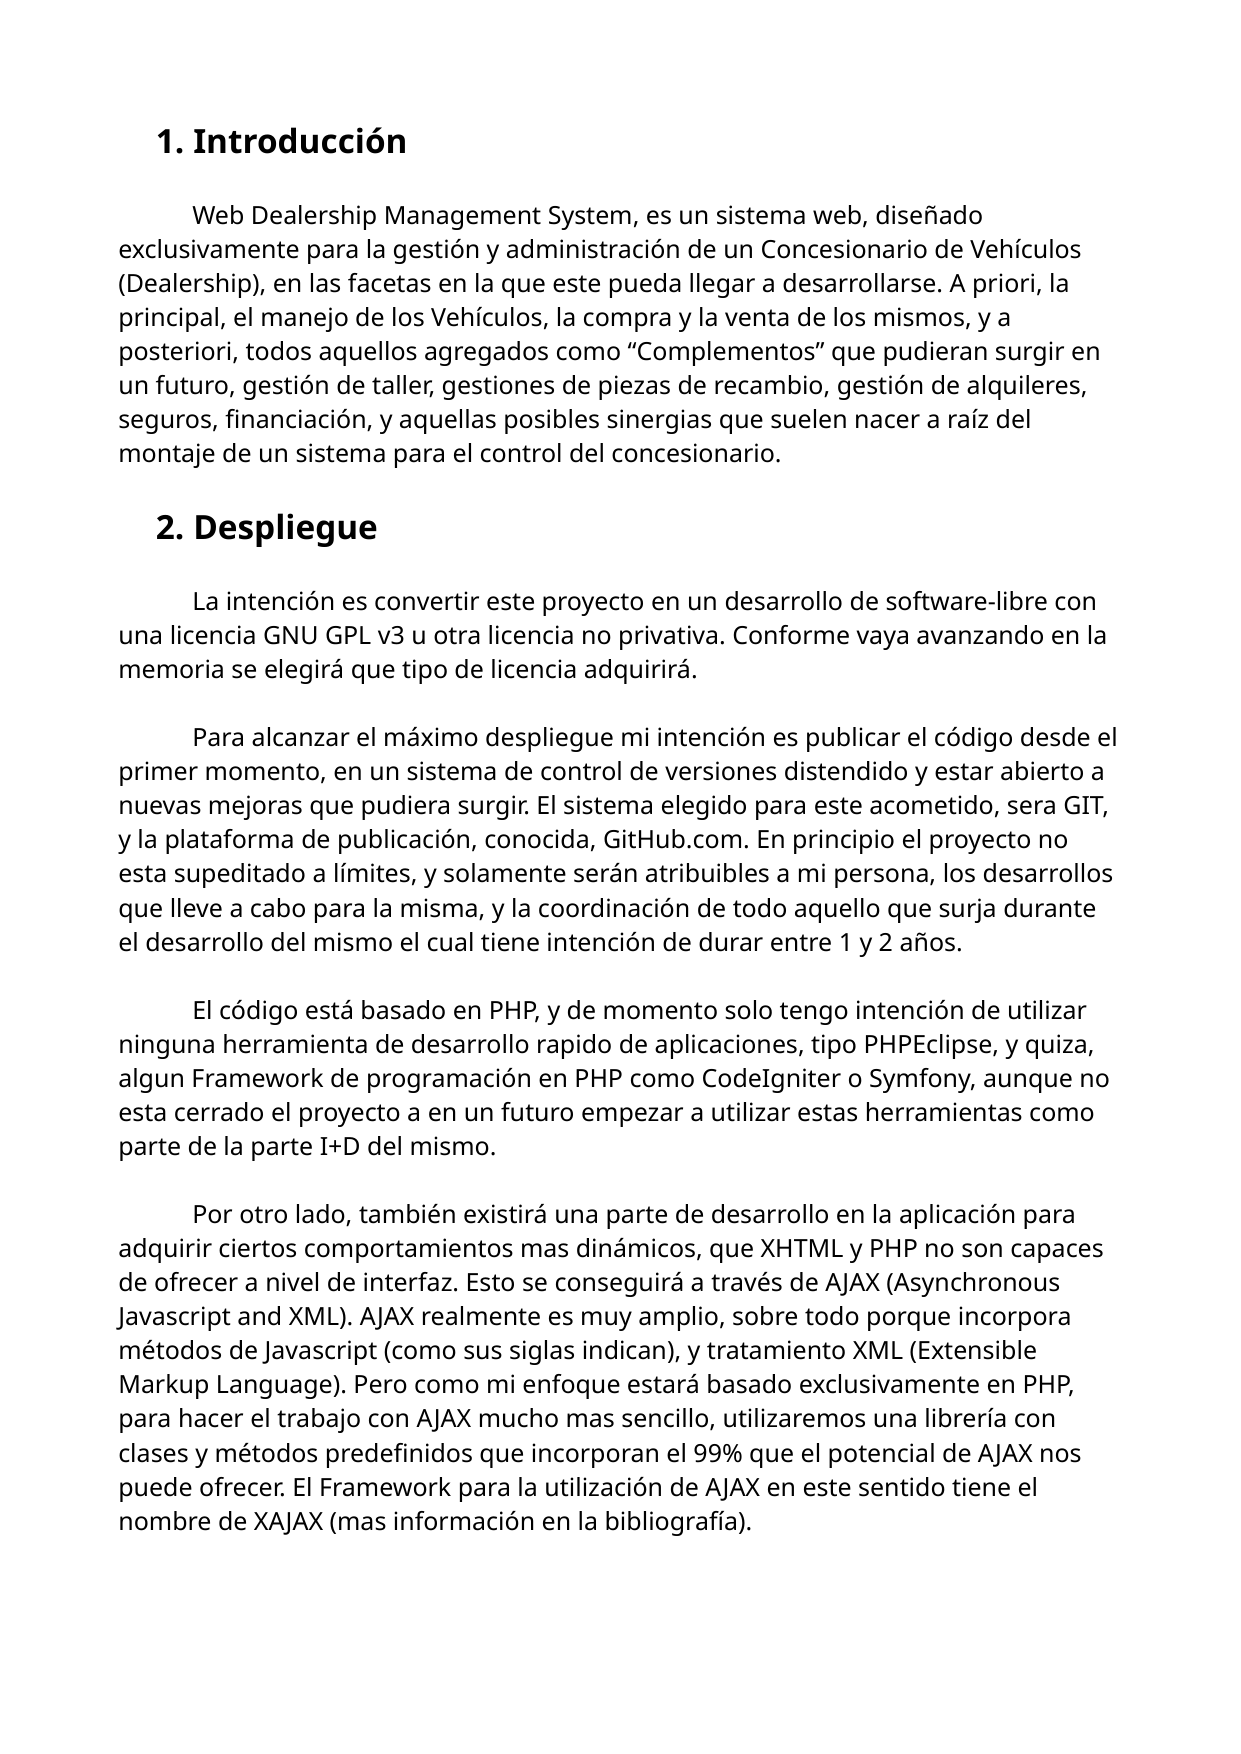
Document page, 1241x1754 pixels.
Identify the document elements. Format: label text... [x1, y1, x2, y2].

text La intención es convertir este proyecto en un desarrollo de software-libre con una licencia GNU GPL v3 u otra licencia no privativa. Conforme vaya avanzando en la memoria se elegirá que tipo de licencia adquirirá. [118, 584, 1122, 686]
text Para alcanzar el máximo despliegue mi intención es publicar el código desde el primer momento, en un sistema de control de versiones distendido y estar abierto a nuevas mejoras que pudiera surgir. El sistema elegido para este acometido, sera GIT, y la plataforma de publicación, conocida, GitHub.com. En principio el proyecto no esta supeditado a límites, y solamente serán atribuibles a mi persona, los desarrollos que lleve a cabo para la misma, y la coordinación de todo aquello que surja durante el desarrollo del mismo el cual tiene intención de durar entre 1 y 2 años. [118, 720, 1122, 958]
list Introducción [156, 118, 1122, 163]
text Por otro lado, también existirá una parte de desarrollo en la aplicación para adquirir ciertos comportamientos mas dinámicos, que XHTML y PHP no son capaces de ofrecer a nivel de interfaz. Esto se conseguirá a través de AJAX (Asynchronous Javascript and XML). AJAX realmente es muy amplio, sobre todo porque incorpora métodos de Javascript (como sus siglas indican), y tratamiento XML (Extensible Markup Language). Pero como mi enfoque estará basado exclusivamente en PHP, para hacer el trabajo con AJAX mucho mas sencillo, utilizaremos una librería con clases y métodos predefinidos que incorporan el 99% que el potencial de AJAX nos puede ofrecer. El Framework para la utilización de AJAX en este sentido tiene el nombre de XAJAX (mas información en la bibliografía). [118, 1197, 1122, 1537]
text El código está basado en PHP, y de momento solo tengo intención de utilizar ninguna herramienta de desarrollo rapido de aplicaciones, tipo PHPEclipse, y quiza, algun Framework de programación en PHP como CodeIgniter o Symfony, aunque no esta cerrado el proyecto a en un futuro empezar a utilizar estas herramientas como parte de la parte I+D del mismo. [118, 992, 1122, 1163]
text Web Dealership Management System, es un sistema web, diseñado exclusivamente para la gestión y administración de un Concesionario de Vehículos (Dealership), en las facetas en la que este pueda llegar a desarrollarse. A priori, la principal, el manejo de los Vehículos, la compra y la venta de los mismos, y a posteriori, todos aquellos agregados como “Complementos” que pudieran surgir en un futuro, gestión de taller, gestiones de piezas de recambio, gestión de alquileres, seguros, financiación, y aquellas posibles sinergias que suelen nacer a raíz del montaje de un sistema para el control del concesionario. [118, 198, 1122, 470]
list Despliegue [156, 504, 1122, 549]
